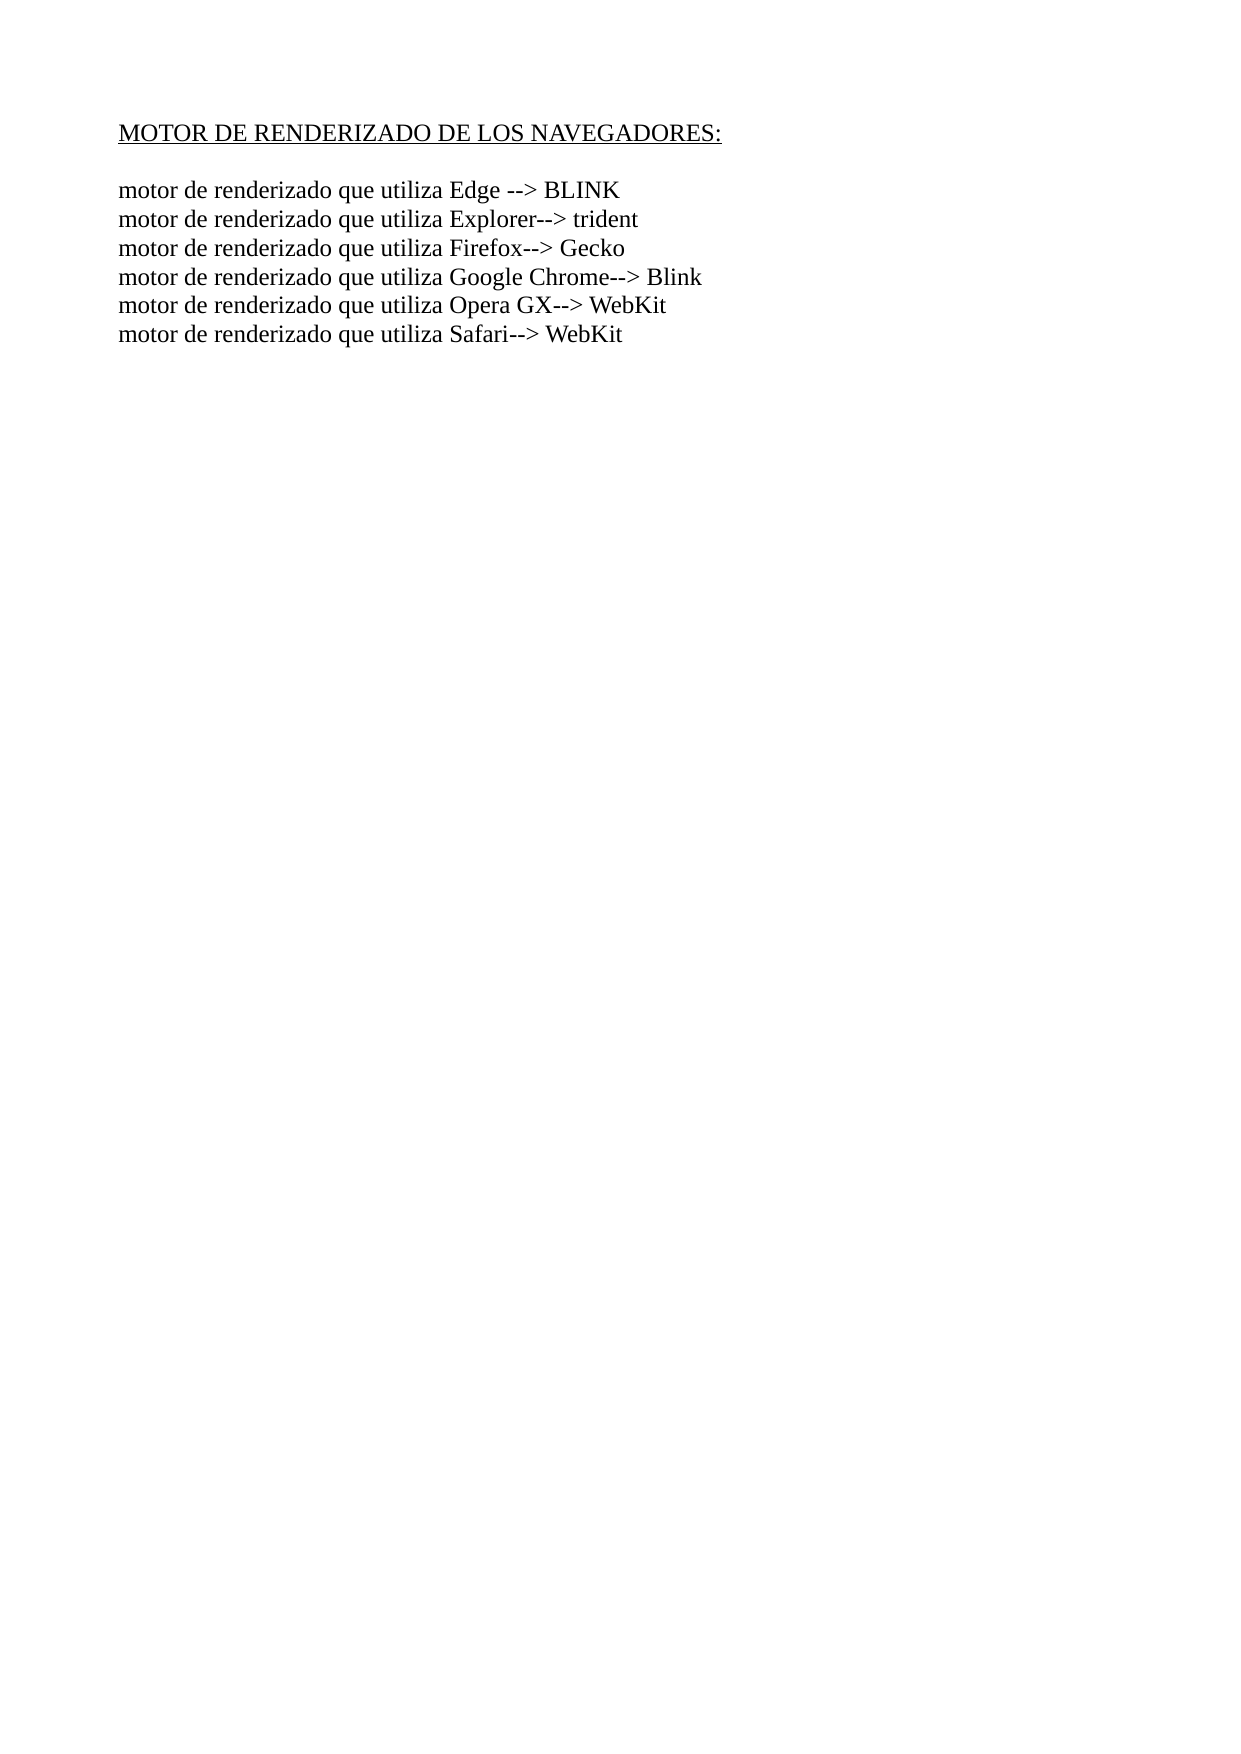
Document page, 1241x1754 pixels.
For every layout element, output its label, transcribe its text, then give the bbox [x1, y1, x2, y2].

text motor de renderizado que utiliza Edge --> BLINK [118, 176, 1122, 204]
text motor de renderizado que utiliza Firefox--> Gecko [118, 233, 1122, 262]
text motor de renderizado que utiliza Explorer--> trident [118, 204, 1122, 233]
text motor de renderizado que utiliza Safari--> WebKit [118, 319, 1122, 348]
text MOTOR DE RENDERIZADO DE LOS NAVEGADORES: [118, 118, 1122, 147]
text motor de renderizado que utiliza Opera GX--> WebKit [118, 291, 1122, 319]
text motor de renderizado que utiliza Google Chrome--> Blink [118, 262, 1122, 291]
